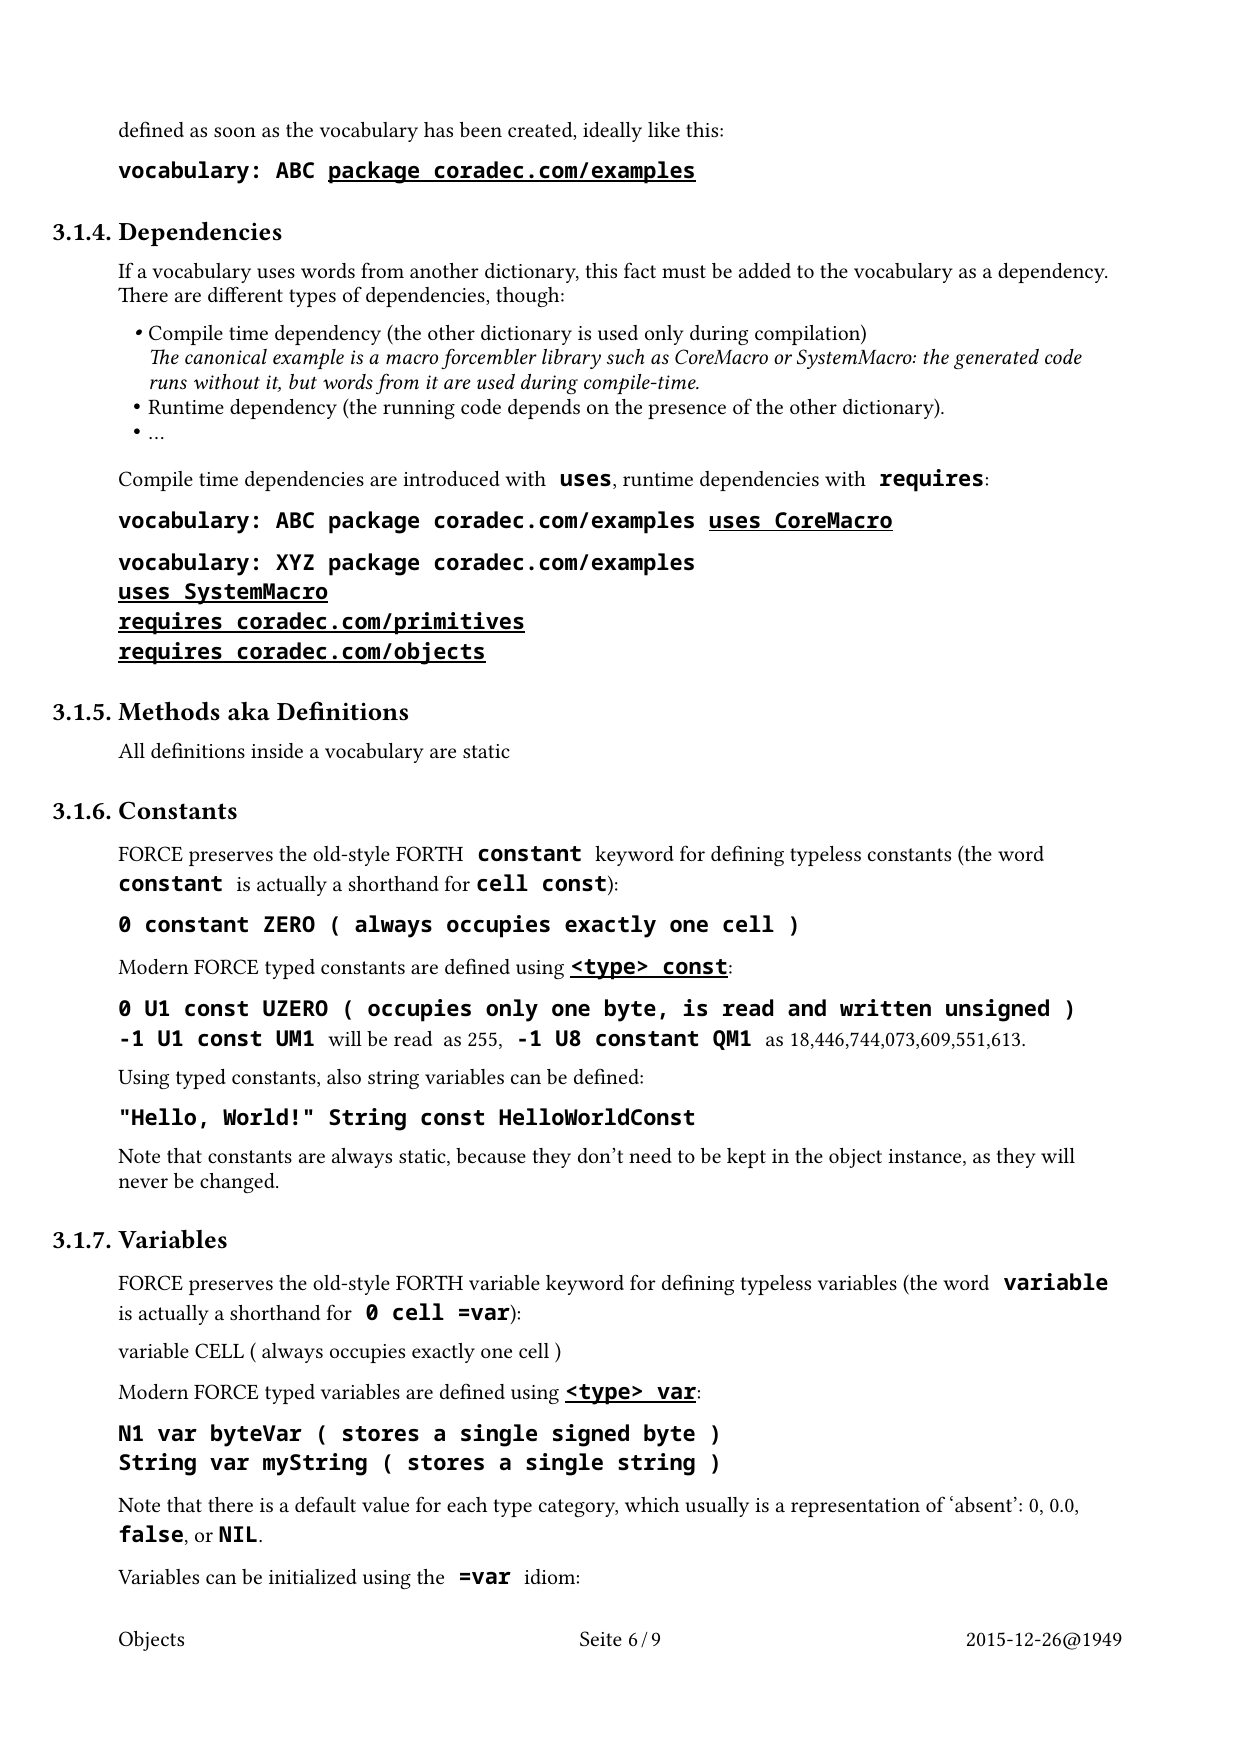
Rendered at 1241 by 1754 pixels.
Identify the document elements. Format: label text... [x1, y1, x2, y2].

text N1 var byteVar ( stores a single signed byte ) String var myString ( stores a single string ) [118, 1417, 1122, 1477]
text Variables can be initialized using the =var idiom: [118, 1561, 1122, 1591]
text defined as soon as the vocabulary has been created, ideally like this: [118, 118, 1122, 143]
list Runtime dependency (the running code depends on the presence of the other dictionary). [133, 395, 1122, 420]
text variable CELL ( always occupies exactly one cell ) [118, 1339, 1122, 1363]
text vocabulary: ABC package coradec.com/examples uses CoreMacro [118, 505, 1122, 534]
text "Hello, World!" String const HelloWorldConst [118, 1102, 1122, 1132]
text Note that there is a default value for each type category, which usually is a representation of ‘absent’: 0, 0.0, false, or NIL. [118, 1489, 1122, 1549]
text Compile time dependencies are introduced with uses, runtime dependencies with requires: [118, 463, 1122, 493]
text All definitions inside a vocabulary are static [118, 739, 1122, 764]
subtitle Constants [118, 796, 1122, 826]
text If a vocabulary uses words from another dictionary, this fact must be added to the vocabulary as a dependency. There are different types of dependencies, though: [118, 258, 1122, 308]
text 0 U1 const UZERO ( occupies only one byte, is read and written unsigned ) -1 U1 const UM1 will be read as 255, -1 U8 constant QM1 as 18,446,744,073,609,551,613. [118, 993, 1122, 1053]
text vocabulary: ABC package coradec.com/examples [118, 155, 1122, 185]
subtitle Methods aka Definitions [118, 697, 1122, 727]
text Modern FORCE typed constants are defined using <type> const: [118, 951, 1122, 981]
text Using typed constants, also string variables can be defined: [118, 1065, 1122, 1090]
text Note that constants are always static, because they don’t need to be kept in the object instance, as they will never be changed. [118, 1144, 1122, 1193]
list Compile time dependency (the other dictionary is used only during compilation) The canonical example is a macro forcembler library such as CoreMacro or SystemMacro: the generated code runs without it, but words from it are used during compile-time. [133, 320, 1122, 395]
text vocabulary: XYZ package coradec.com/examples uses SystemMacro requires coradec.com/primitives requires coradec.com/objects [118, 547, 1122, 666]
text FORCE preserves the old-style FORTH constant keyword for defining typeless constants (the word constant is actually a shorthand for cell const): [118, 838, 1122, 897]
text 0 constant ZERO ( always occupies exactly one cell ) [118, 909, 1122, 939]
subtitle Variables [118, 1225, 1122, 1255]
text Modern FORCE typed variables are defined using <type> var: [118, 1376, 1122, 1405]
subtitle Dependencies [118, 216, 1122, 246]
text FORCE preserves the old-style FORTH variable keyword for defining typeless variables (the word variable is actually a shorthand for 0 cell =var): [118, 1267, 1122, 1327]
list … [133, 420, 1122, 445]
